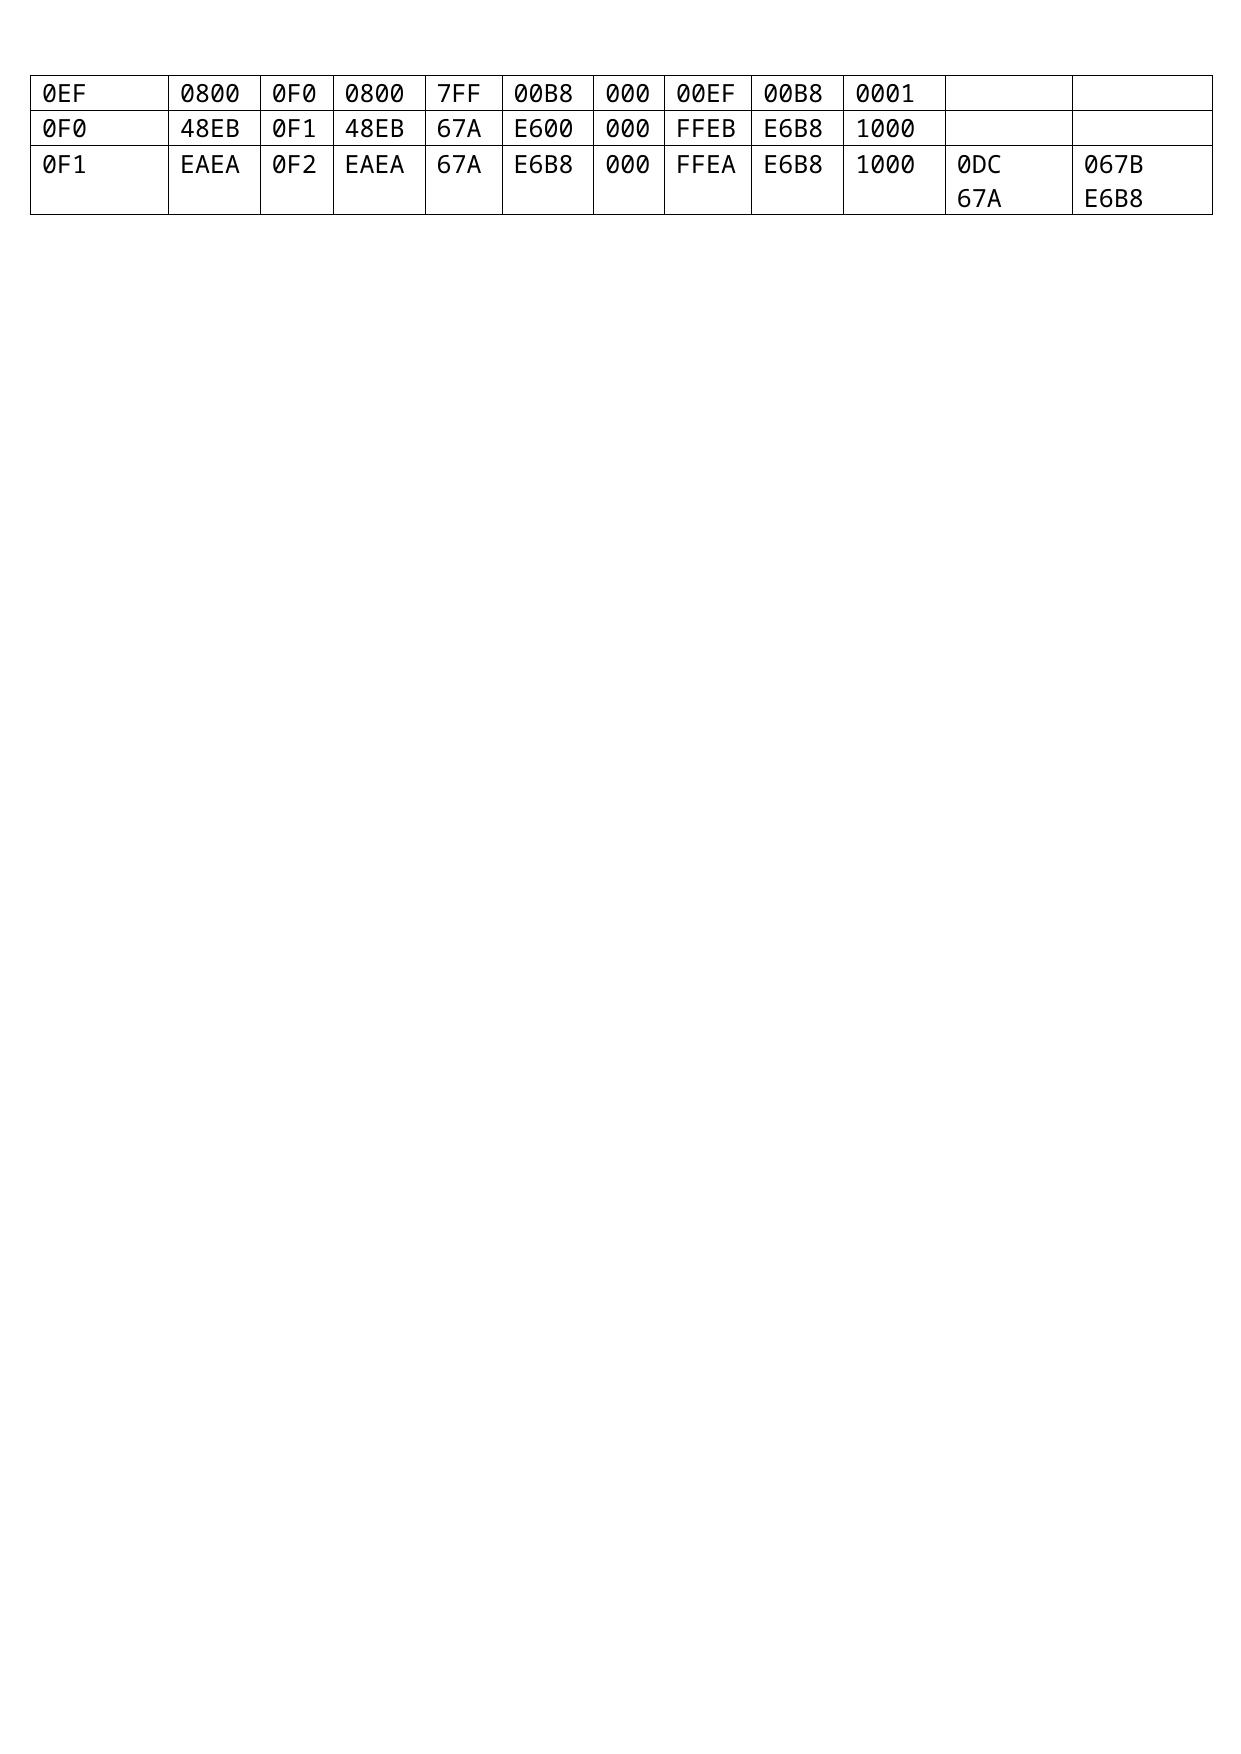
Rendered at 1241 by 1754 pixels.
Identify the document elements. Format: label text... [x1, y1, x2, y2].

table_cell 0EF [31, 76, 168, 110]
table_cell [946, 111, 1072, 145]
table_cell E6B8 [503, 146, 593, 214]
table_cell 0800 [169, 76, 260, 110]
table_cell EAEA [169, 146, 260, 214]
table_cell 48EB [169, 111, 260, 145]
table_cell EAEA [334, 146, 425, 214]
table_cell 000 [594, 146, 664, 214]
table_cell 7FF [426, 76, 502, 110]
table_cell [1073, 111, 1212, 145]
table_cell 00B8 [752, 76, 843, 110]
table_cell 1000 [844, 146, 945, 214]
table_cell 48EB [334, 111, 425, 145]
table_cell E6B8 [752, 146, 843, 214]
table_cell 67A [426, 146, 502, 214]
table_cell 0800 [334, 76, 425, 110]
table_cell [946, 76, 1072, 110]
table_cell FFEA [665, 146, 751, 214]
table_cell 0F0 [31, 111, 168, 145]
table_cell 00EF [665, 76, 751, 110]
table_cell 0F2 [261, 146, 333, 214]
table_cell 0DC 67A [946, 146, 1072, 214]
table_cell 67A [426, 111, 502, 145]
table_cell 00B8 [503, 76, 593, 110]
table_cell 067B E6B8 [1073, 146, 1212, 214]
table_cell 000 [594, 111, 664, 145]
table_cell E6B8 [752, 111, 843, 145]
table_cell [1073, 76, 1212, 110]
table_cell 000 [594, 76, 664, 110]
table_cell FFEB [665, 111, 751, 145]
table_cell 0F1 [31, 146, 168, 214]
table_cell E600 [503, 111, 593, 145]
table_cell 0F1 [261, 111, 333, 145]
table_cell 0F0 [261, 76, 333, 110]
table_cell 1000 [844, 111, 945, 145]
table_cell 0001 [844, 76, 945, 110]
